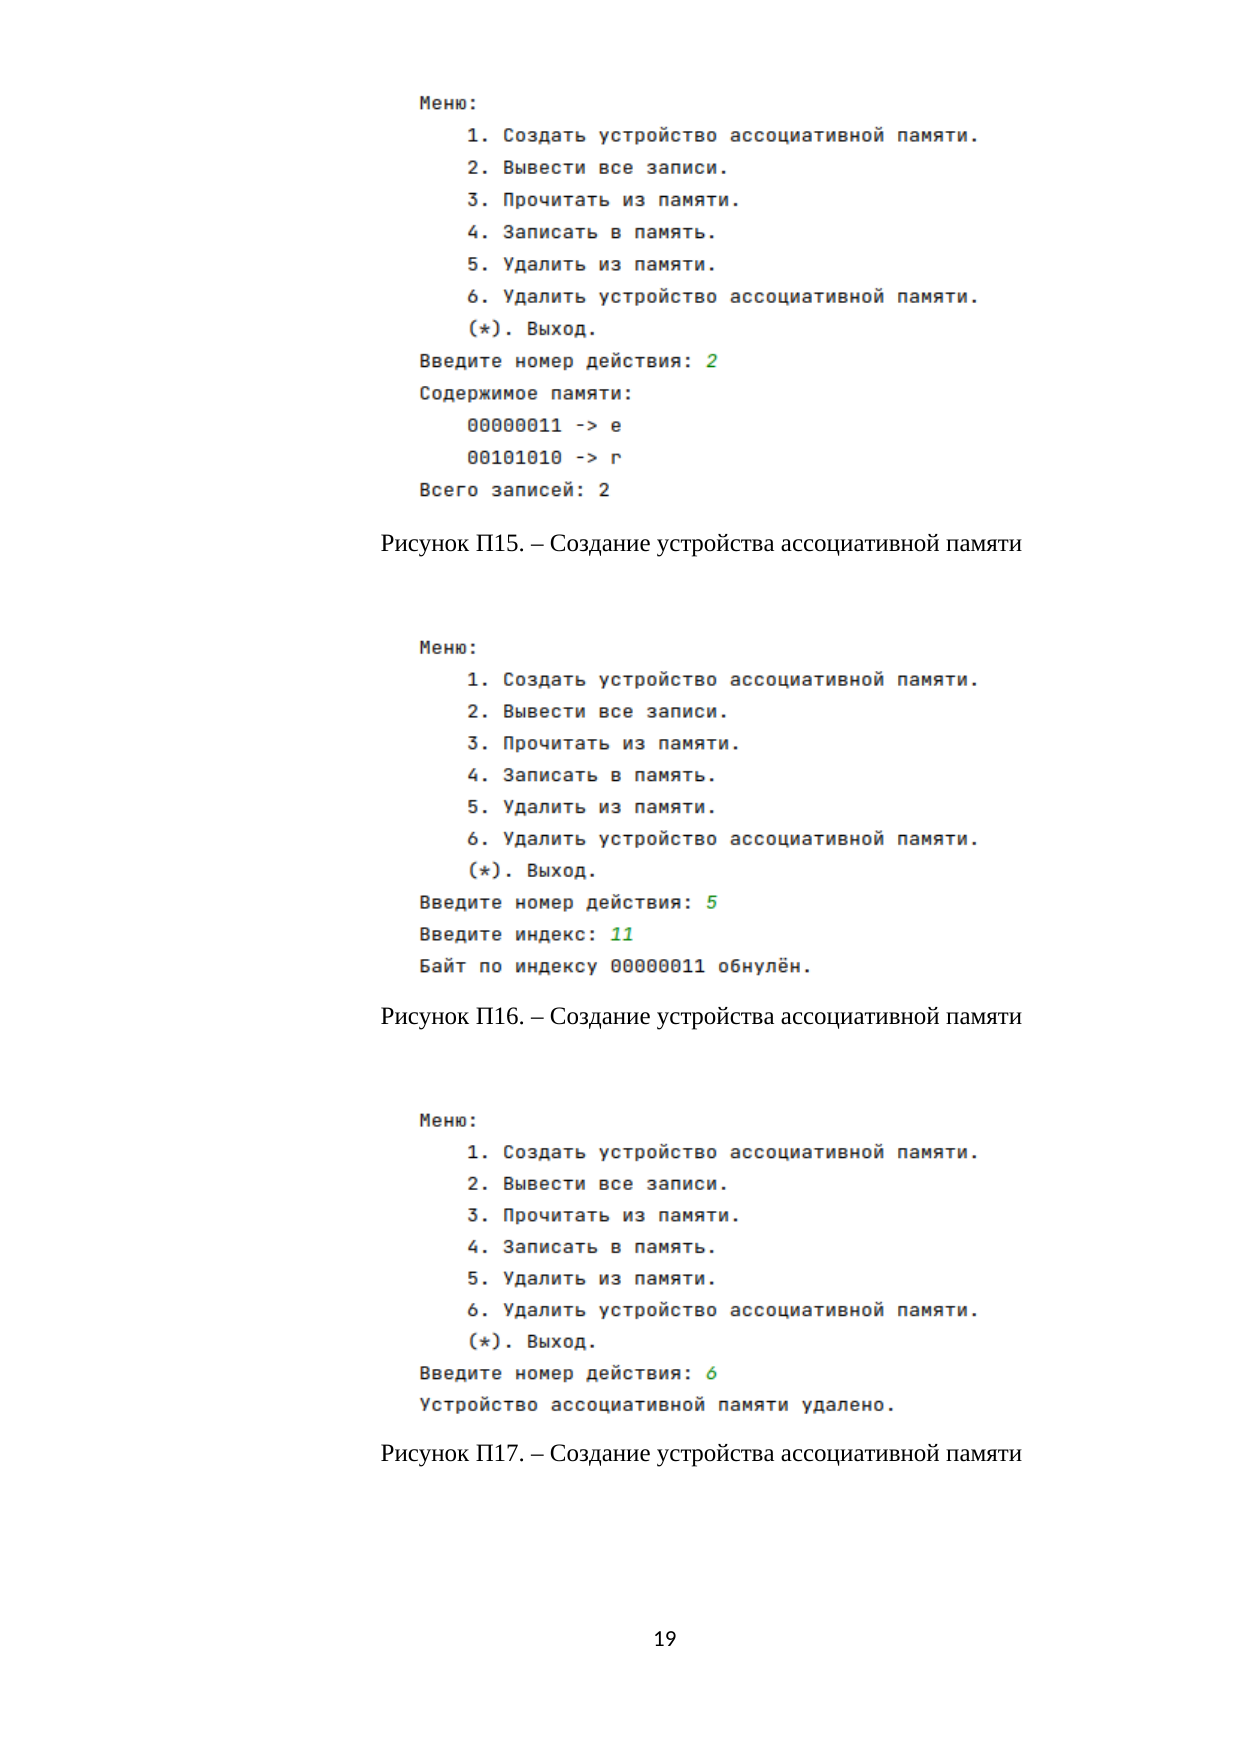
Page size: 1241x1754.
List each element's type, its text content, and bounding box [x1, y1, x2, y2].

text Рисунок П16. – Создание устройства ассоциативной памяти [177, 1001, 1152, 1030]
text Рисунок П15. – Создание устройства ассоциативной памяти [177, 528, 1152, 557]
text Рисунок П17. – Создание устройства ассоциативной памяти [177, 1438, 1152, 1467]
